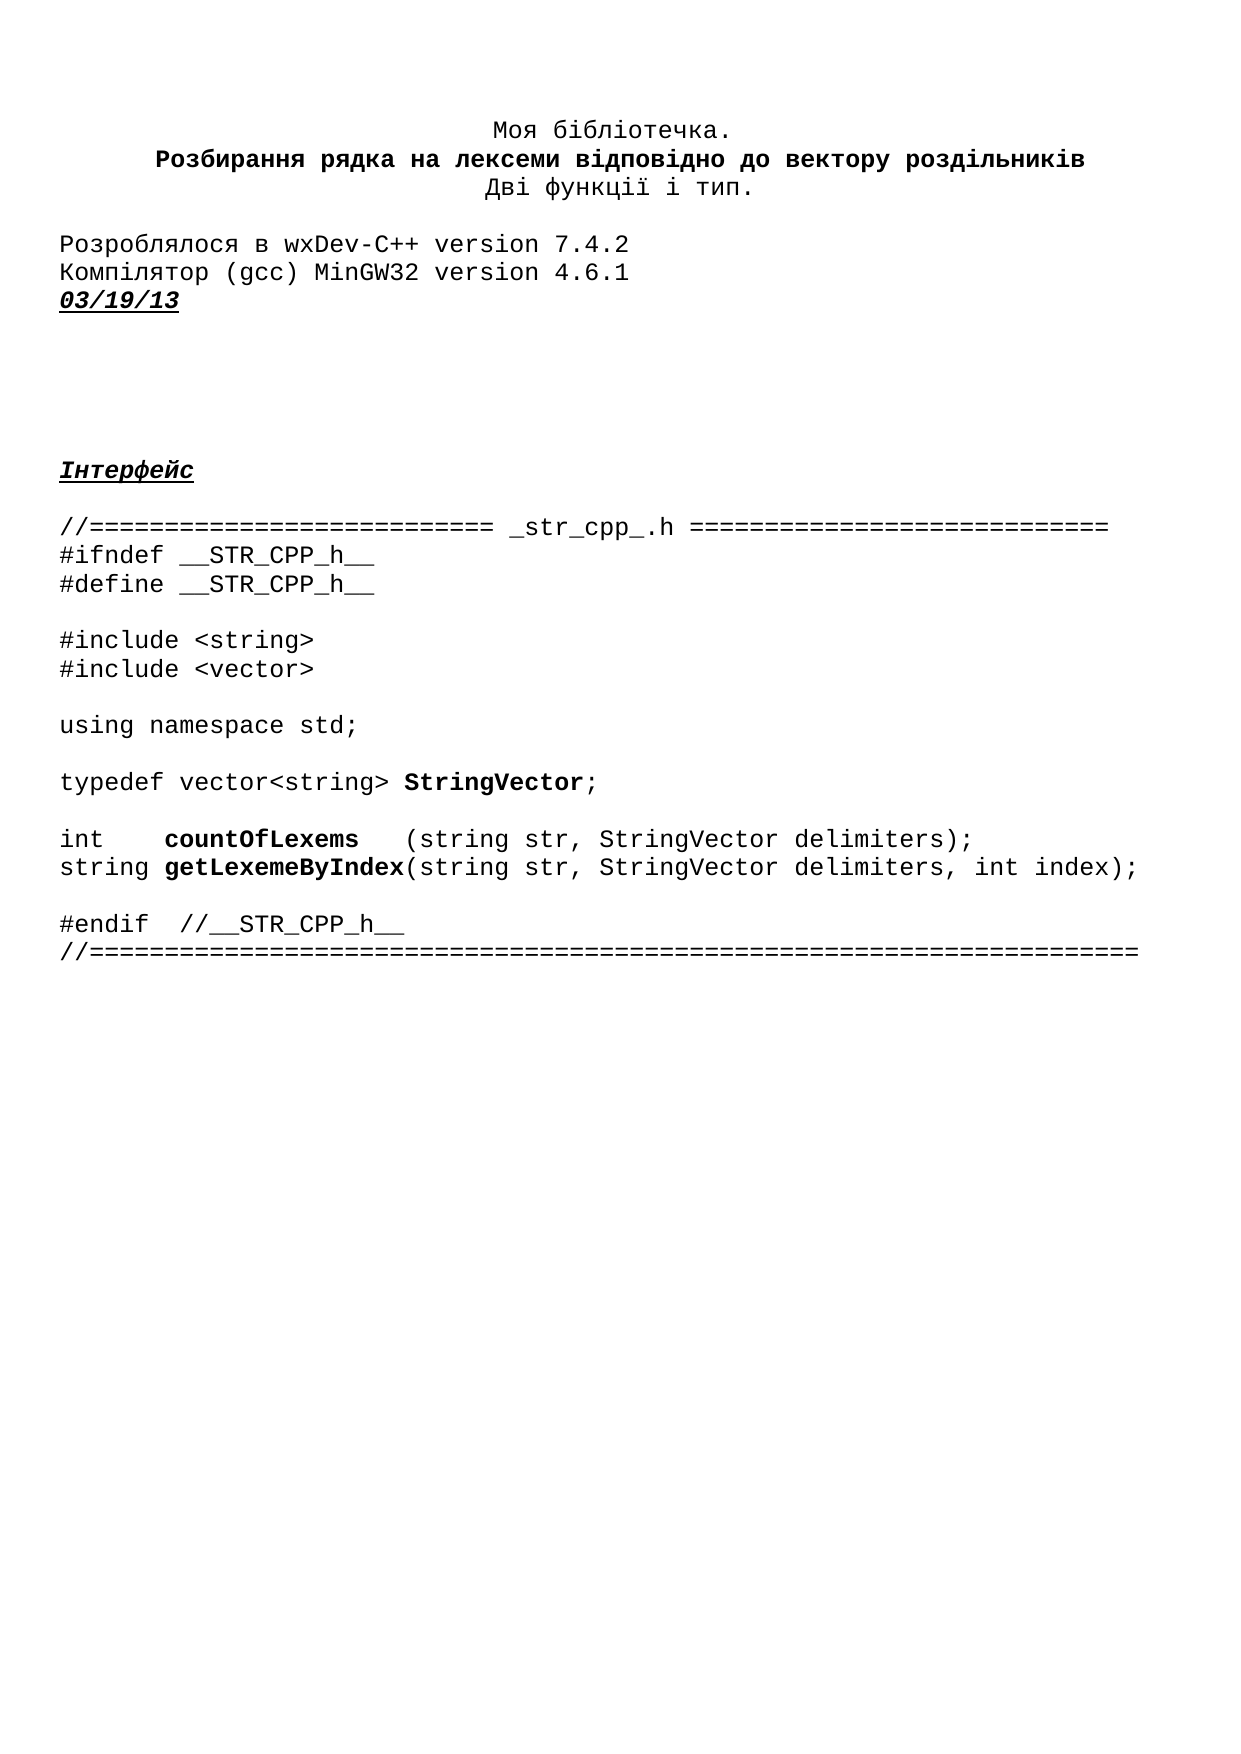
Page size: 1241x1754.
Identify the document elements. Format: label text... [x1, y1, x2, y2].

text Розроблялося в wxDev-C++ version 7.4.2 [59, 231, 1181, 260]
text Компілятор (gcc) MinGW32 version 4.6.1 [59, 260, 1181, 288]
text #include <vector> [59, 656, 1181, 685]
text Моя бібліотечка. [59, 118, 1181, 146]
text //====================================================================== [59, 940, 1181, 968]
text 19/03/13 [59, 288, 1181, 316]
text #endif //__STR_CPP_h__ [59, 911, 1181, 940]
text int countOfLexems (string str, StringVector delimiters); [59, 826, 1181, 855]
text #include <string> [59, 628, 1181, 656]
text string getLexemeByIndex(string str, StringVector delimiters, int index); [59, 855, 1181, 883]
text Інтерфейс [59, 458, 1181, 486]
text //=========================== _str_cpp_.h ============================ [59, 515, 1181, 543]
text Розбирання рядка на лексеми відповідно до вектору роздільників [59, 146, 1181, 175]
text using namespace std; [59, 713, 1181, 741]
text #define __STR_CPP_h__ [59, 571, 1181, 600]
text Дві функції і тип. [59, 175, 1181, 203]
text #ifndef __STR_CPP_h__ [59, 543, 1181, 571]
text typedef vector<string> StringVector; [59, 770, 1181, 798]
